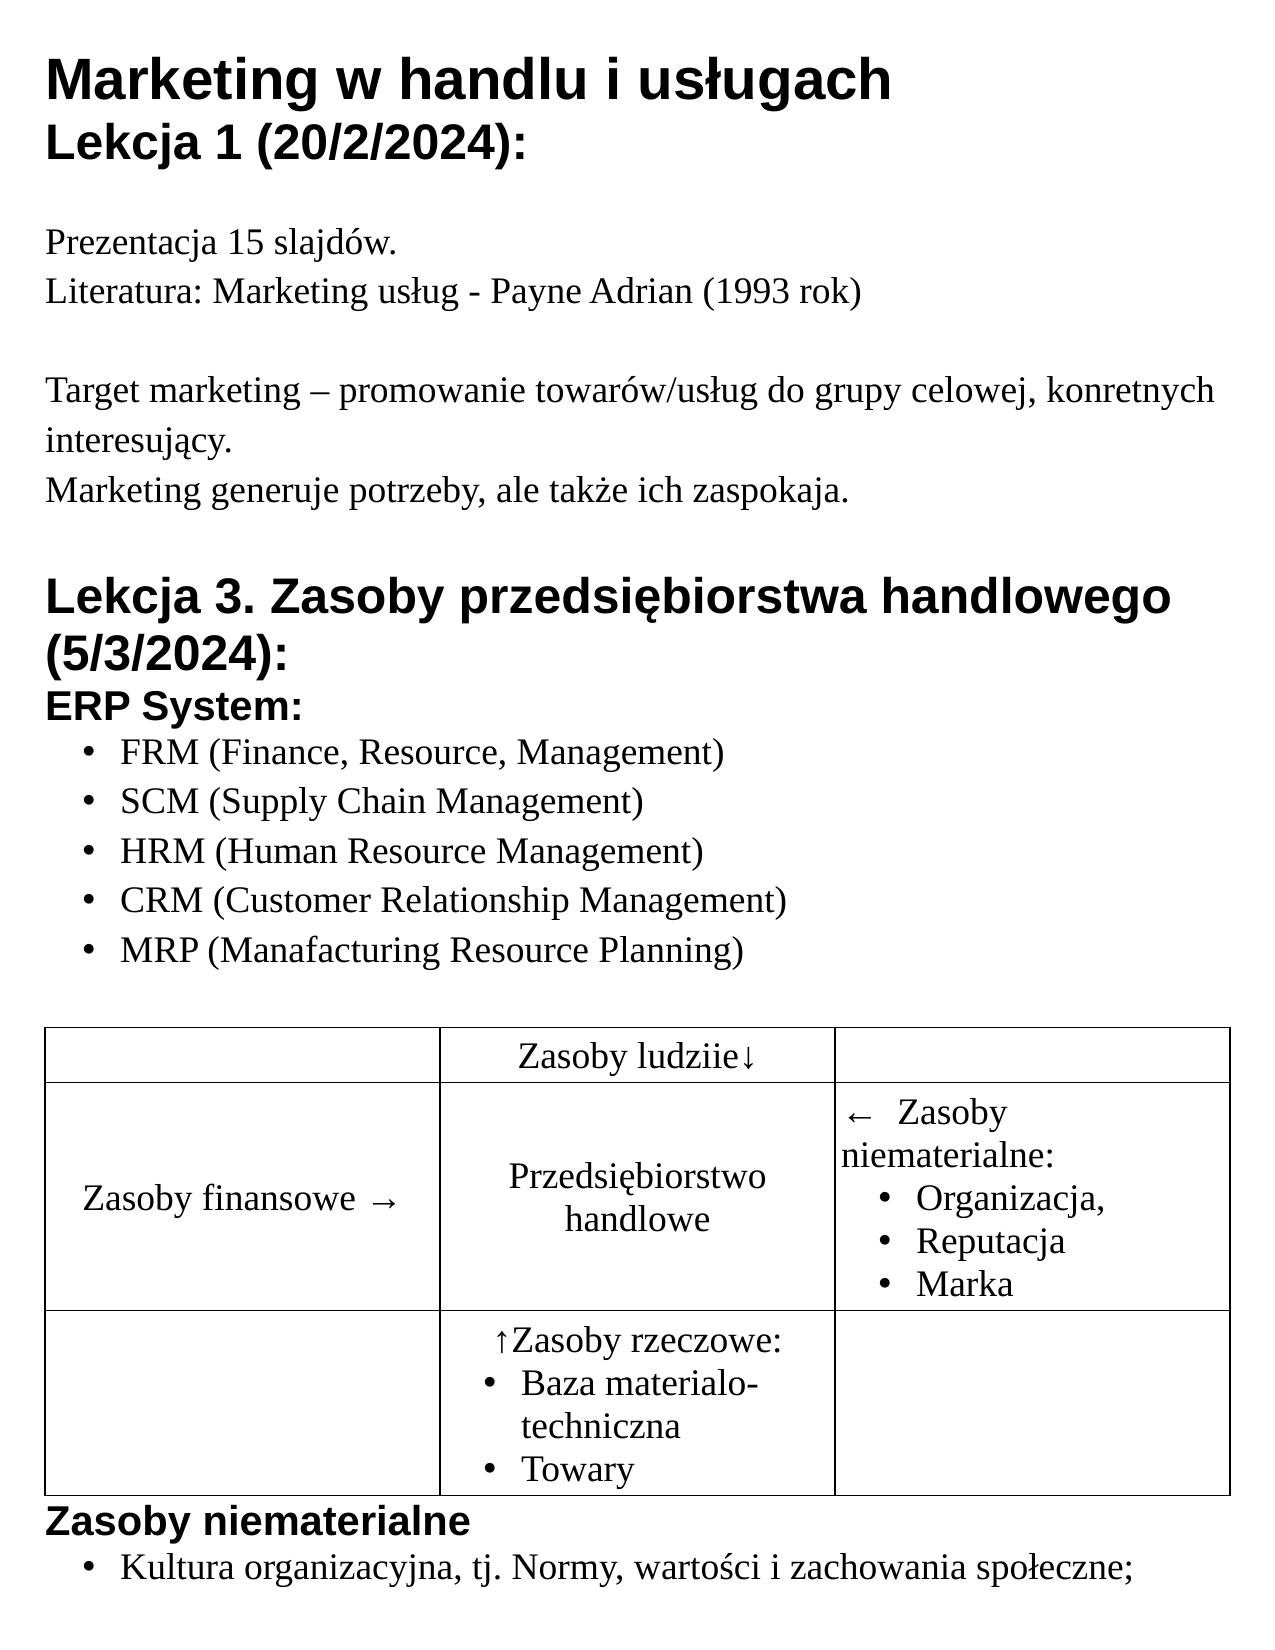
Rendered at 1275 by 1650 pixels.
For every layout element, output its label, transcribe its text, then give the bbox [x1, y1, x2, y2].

table_cell ← Zasoby niematerialne: Organizacja, Reputacja Marka [836, 1083, 1229, 1310]
list Kultura organizacyjna, tj. Normy, wartości i zachowania społeczne; [82, 1544, 1230, 1587]
subtitle ERP System: [45, 681, 1230, 729]
table_header [46, 1028, 439, 1082]
table_cell Przedsiębiorstwo handlowe [441, 1083, 834, 1310]
text Marketing generuje potrzeby, ale także ich zaspokaja. [45, 467, 1230, 510]
text Target marketing – promowanie towarów/usług do grupy celowej, konretnych interesujący. [45, 368, 1230, 461]
list SCM (Supply Chain Management) [82, 779, 1230, 822]
list FRM (Finance, Resource, Management) [82, 729, 1230, 772]
table_cell [46, 1311, 439, 1495]
subtitle Zasoby niematerialne [45, 1496, 1230, 1544]
title Marketing w handlu i usługach [45, 45, 1230, 112]
text Prezentacja 15 slajdów. [45, 219, 1230, 262]
table_cell Zasoby finansowe → [46, 1083, 439, 1310]
table_header Zasoby ludziie↓ [441, 1028, 834, 1082]
subtitle Lekcja 1 (20/2/2024): [45, 112, 1230, 169]
text Literatura: Marketing usług - Payne Adrian (1993 rok) [45, 269, 1230, 312]
list MRP (Manafacturing Resource Planning) [82, 927, 1230, 971]
table_cell ↑Zasoby rzeczowe: Baza materialo-techniczna Towary [441, 1311, 834, 1495]
table_cell [836, 1311, 1229, 1495]
subtitle Lekcja 3. Zasoby przedsiębiorstwa handlowego (5/3/2024): [45, 566, 1230, 681]
list HRM (Human Resource Management) [82, 828, 1230, 871]
list CRM (Customer Relationship Management) [82, 878, 1230, 921]
table_header [836, 1028, 1229, 1082]
